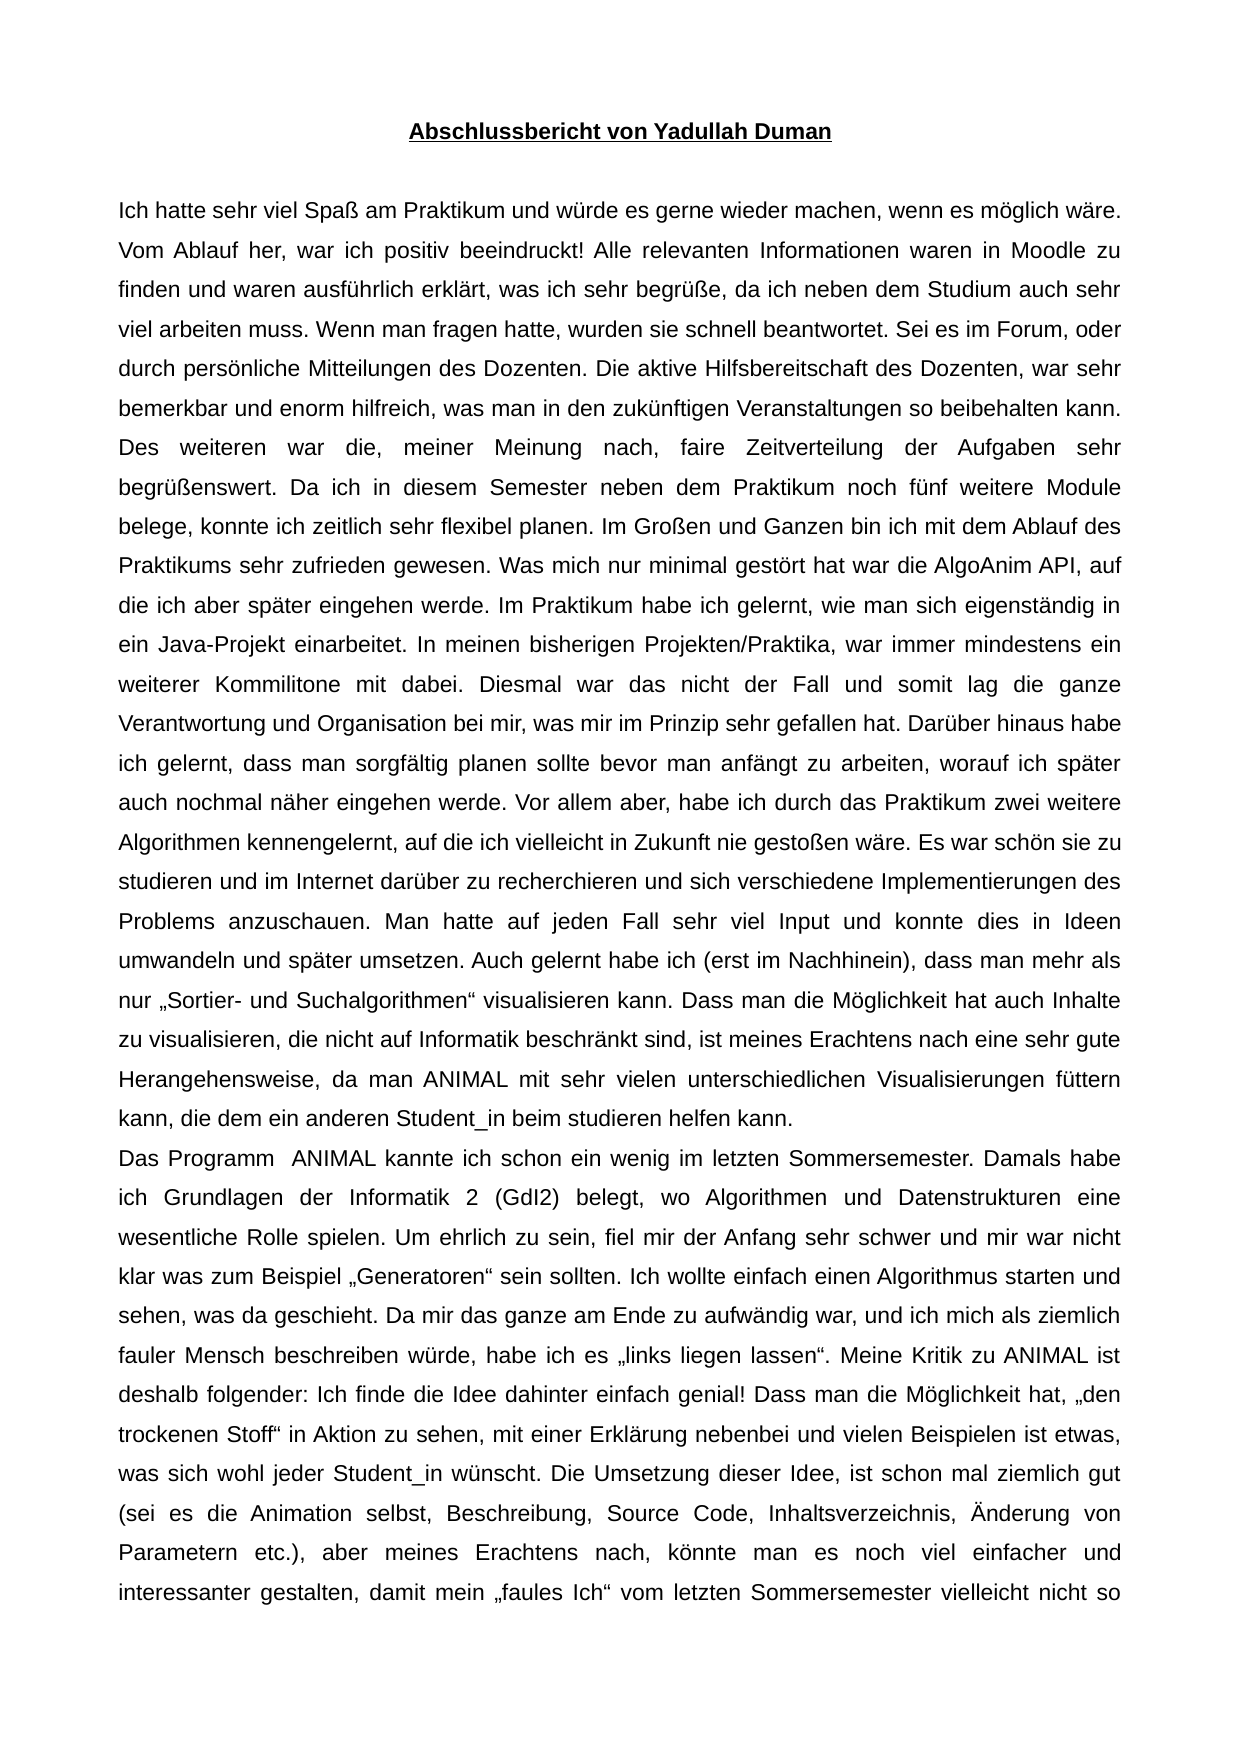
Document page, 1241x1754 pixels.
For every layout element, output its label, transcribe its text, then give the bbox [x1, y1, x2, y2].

text Vom Ablauf her, war ich positiv beeindruckt! Alle relevanten Informationen waren in Moodle zu finden und waren ausführlich erklärt, was ich sehr begrüße, da ich neben dem Studium auch sehr viel arbeiten muss. Wenn man fragen hatte, wurden sie schnell beantwortet. Sei es im Forum, oder durch persönliche Mitteilungen des Dozenten. Die aktive Hilfsbereitschaft des Dozenten, war sehr bemerkbar und enorm hilfreich, was man in den zukünftigen Veranstaltungen so beibehalten kann. Des weiteren war die, meiner Meinung nach, faire Zeitverteilung der Aufgaben sehr begrüßenswert. Da ich in diesem Semester neben dem Praktikum noch fünf weitere Module belege, konnte ich zeitlich sehr flexibel planen. Im Großen und Ganzen bin ich mit dem Ablauf des Praktikums sehr zufrieden gewesen. Was mich nur minimal gestört hat war die AlgoAnim API, auf die ich aber später eingehen werde. Im Praktikum habe ich gelernt, wie man sich eigenständig in ein Java-Projekt einarbeitet. In meinen bisherigen Projekten/Praktika, war immer mindestens ein weiterer Kommilitone mit dabei. Diesmal war das nicht der Fall und somit lag die ganze Verantwortung und Organisation bei mir, was mir im Prinzip sehr gefallen hat. Darüber hinaus habe ich gelernt, dass man sorgfältig planen sollte bevor man anfängt zu arbeiten, worauf ich später auch nochmal näher eingehen werde. Vor allem aber, habe ich durch das Praktikum zwei weitere Algorithmen kennengelernt, auf die ich vielleicht in Zukunft nie gestoßen wäre. Es war schön sie zu studieren und im Internet darüber zu recherchieren und sich verschiedene Implementierungen des Problems anzuschauen. Man hatte auf jeden Fall sehr viel Input und konnte dies in Ideen umwandeln und später umsetzen. Auch gelernt habe ich (erst im Nachhinein), dass man mehr als nur „Sortier- und Suchalgorithmen“ visualisieren kann. Dass man die Möglichkeit hat auch Inhalte zu visualisieren, die nicht auf Informatik beschränkt sind, ist meines Erachtens nach eine sehr gute Herangehensweise, da man ANIMAL mit sehr vielen unterschiedlichen Visualisierungen füttern kann, die dem ein anderen Student_in beim studieren helfen kann. [118, 237, 1122, 1131]
text Das Programm ANIMAL kannte ich schon ein wenig im letzten Sommersemester. Damals habe ich Grundlagen der Informatik 2 (GdI2) belegt, wo Algorithmen und Datenstrukturen eine wesentliche Rolle spielen. Um ehrlich zu sein, fiel mir der Anfang sehr schwer und mir war nicht klar was zum Beispiel „Generatoren“ sein sollten. Ich wollte einfach einen Algorithmus starten und sehen, was da geschieht. Da mir das ganze am Ende zu aufwändig war, und ich mich als ziemlich fauler Mensch beschreiben würde, habe ich es „links liegen lassen“. Meine Kritik zu ANIMAL ist deshalb folgender: Ich finde die Idee dahinter einfach genial! Dass man die Möglichkeit hat, „den trockenen Stoff“ in Aktion zu sehen, mit einer Erklärung nebenbei und vielen Beispielen ist etwas, was sich wohl jeder Student_in wünscht. Die Umsetzung dieser Idee, ist schon mal ziemlich gut (sei es die Animation selbst, Beschreibung, Source Code, Inhaltsverzeichnis, Änderung von Parametern etc.), aber meines Erachtens nach, könnte man es noch viel einfacher und interessanter gestalten, damit mein „faules Ich“ vom letzten Sommersemester vielleicht nicht so [118, 1144, 1122, 1605]
text Ich hatte sehr viel Spaß am Praktikum und würde es gerne wieder machen, wenn es möglich wäre. [118, 197, 1122, 223]
text Abschlussbericht von Yadullah Duman [118, 118, 1122, 144]
